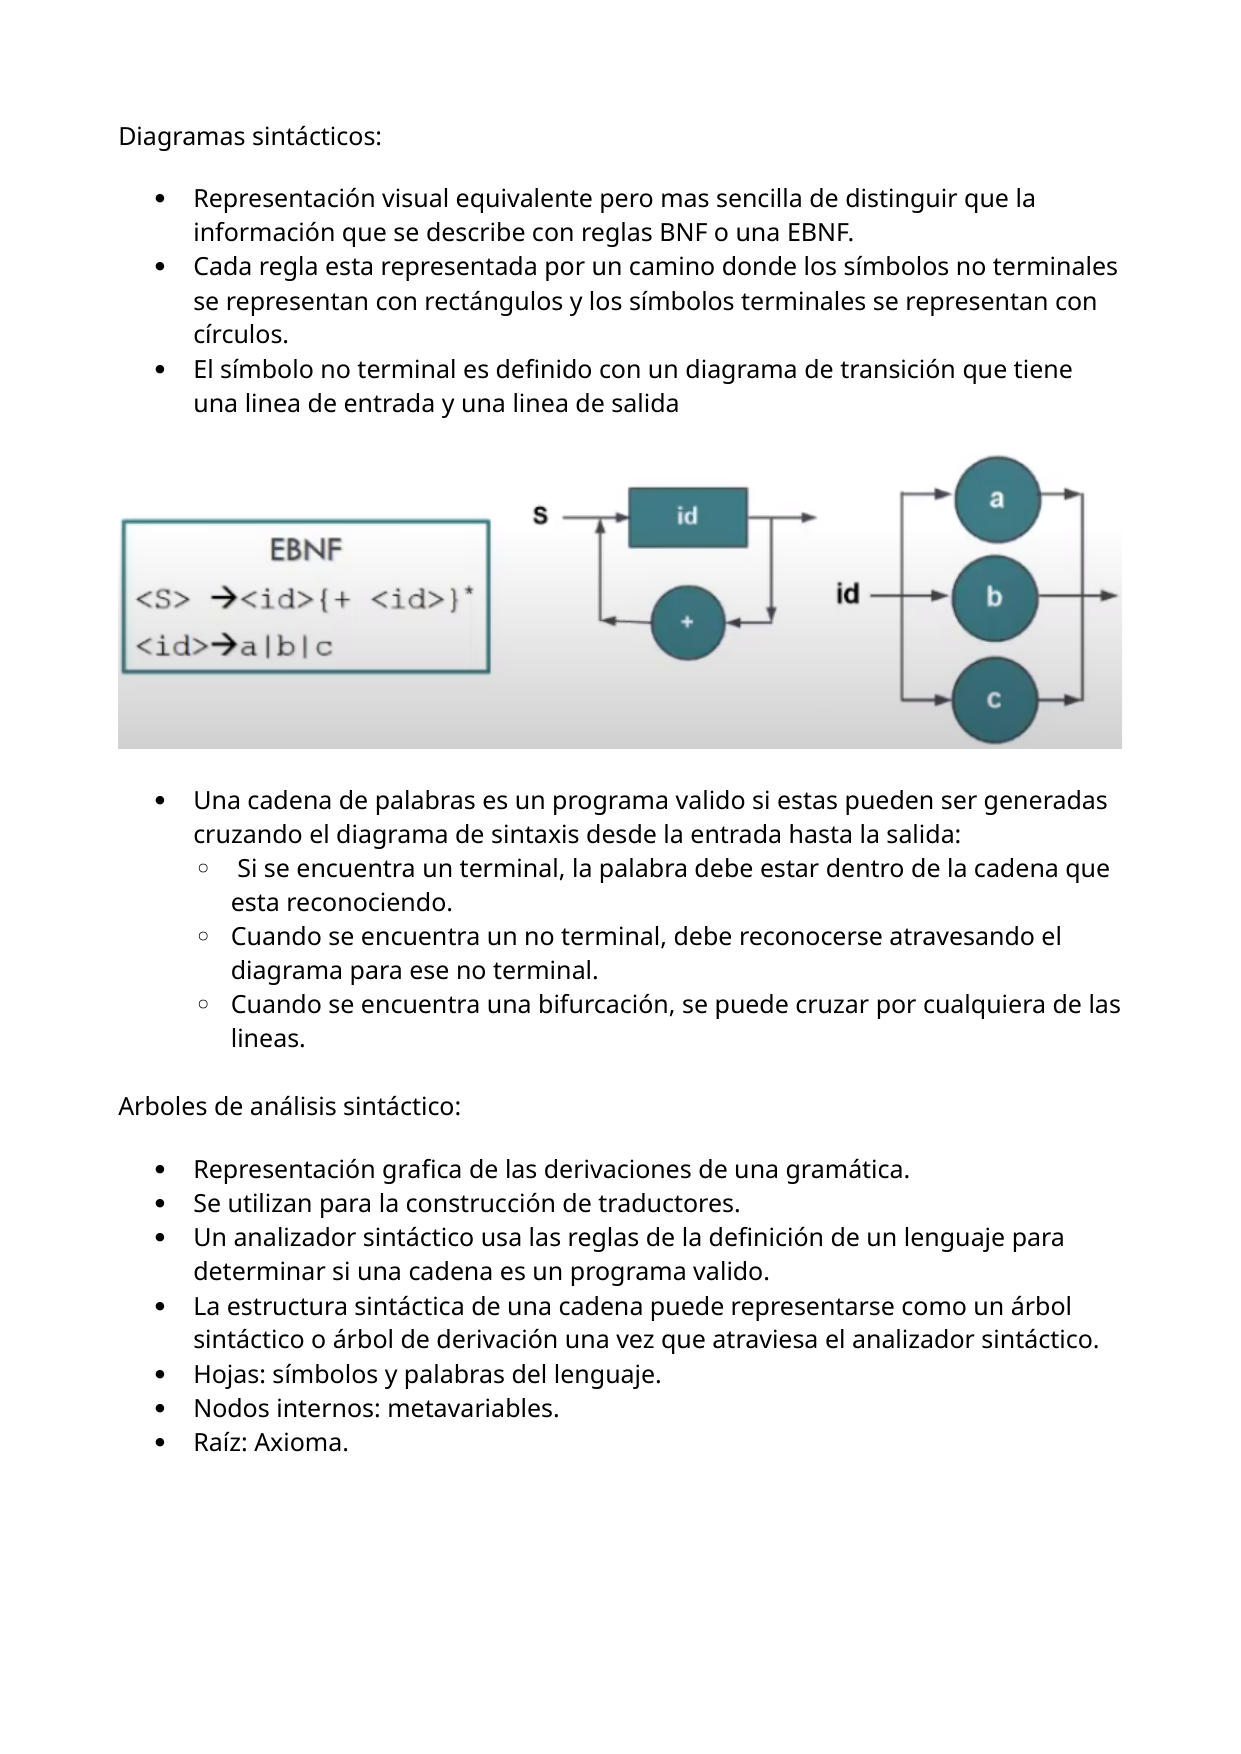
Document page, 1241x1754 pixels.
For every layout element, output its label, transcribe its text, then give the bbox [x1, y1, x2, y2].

text Diagramas sintácticos: [118, 118, 1122, 152]
list Raíz: Axioma. [156, 1424, 1122, 1458]
list Un analizador sintáctico usa las reglas de la definición de un lenguaje para determinar si una cadena es un programa valido. [156, 1220, 1122, 1288]
list Cuando se encuentra un no terminal, debe reconocerse atravesando el diagrama para ese no terminal. [193, 919, 1122, 987]
list Si se encuentra un terminal, la palabra debe estar dentro de la cadena que esta reconociendo. [193, 851, 1122, 919]
list Hojas: símbolos y palabras del lenguaje. [156, 1356, 1122, 1390]
list Cada regla esta representada por un camino donde los símbolos no terminales se representan con rectángulos y los símbolos terminales se representan con círculos. [156, 249, 1122, 351]
list El símbolo no terminal es definido con un diagrama de transición que tiene una linea de entrada y una linea de salida [156, 351, 1122, 419]
picture [118, 453, 1123, 749]
list Se utilizan para la construcción de traductores. [156, 1186, 1122, 1220]
list Cuando se encuentra una bifurcación, se puede cruzar por cualquiera de las lineas. [193, 987, 1122, 1055]
text Arboles de análisis sintáctico: [118, 1089, 1122, 1123]
list Representación visual equivalente pero mas sencilla de distinguir que la información que se describe con reglas BNF o una EBNF. [156, 181, 1122, 249]
list La estructura sintáctica de una cadena puede representarse como un árbol sintáctico o árbol de derivación una vez que atraviesa el analizador sintáctico. [156, 1288, 1122, 1356]
list Representación grafica de las derivaciones de una gramática. [156, 1152, 1122, 1186]
list Una cadena de palabras es un programa valido si estas pueden ser generadas cruzando el diagrama de sintaxis desde la entrada hasta la salida: [156, 782, 1122, 851]
list Nodos internos: metavariables. [156, 1390, 1122, 1424]
